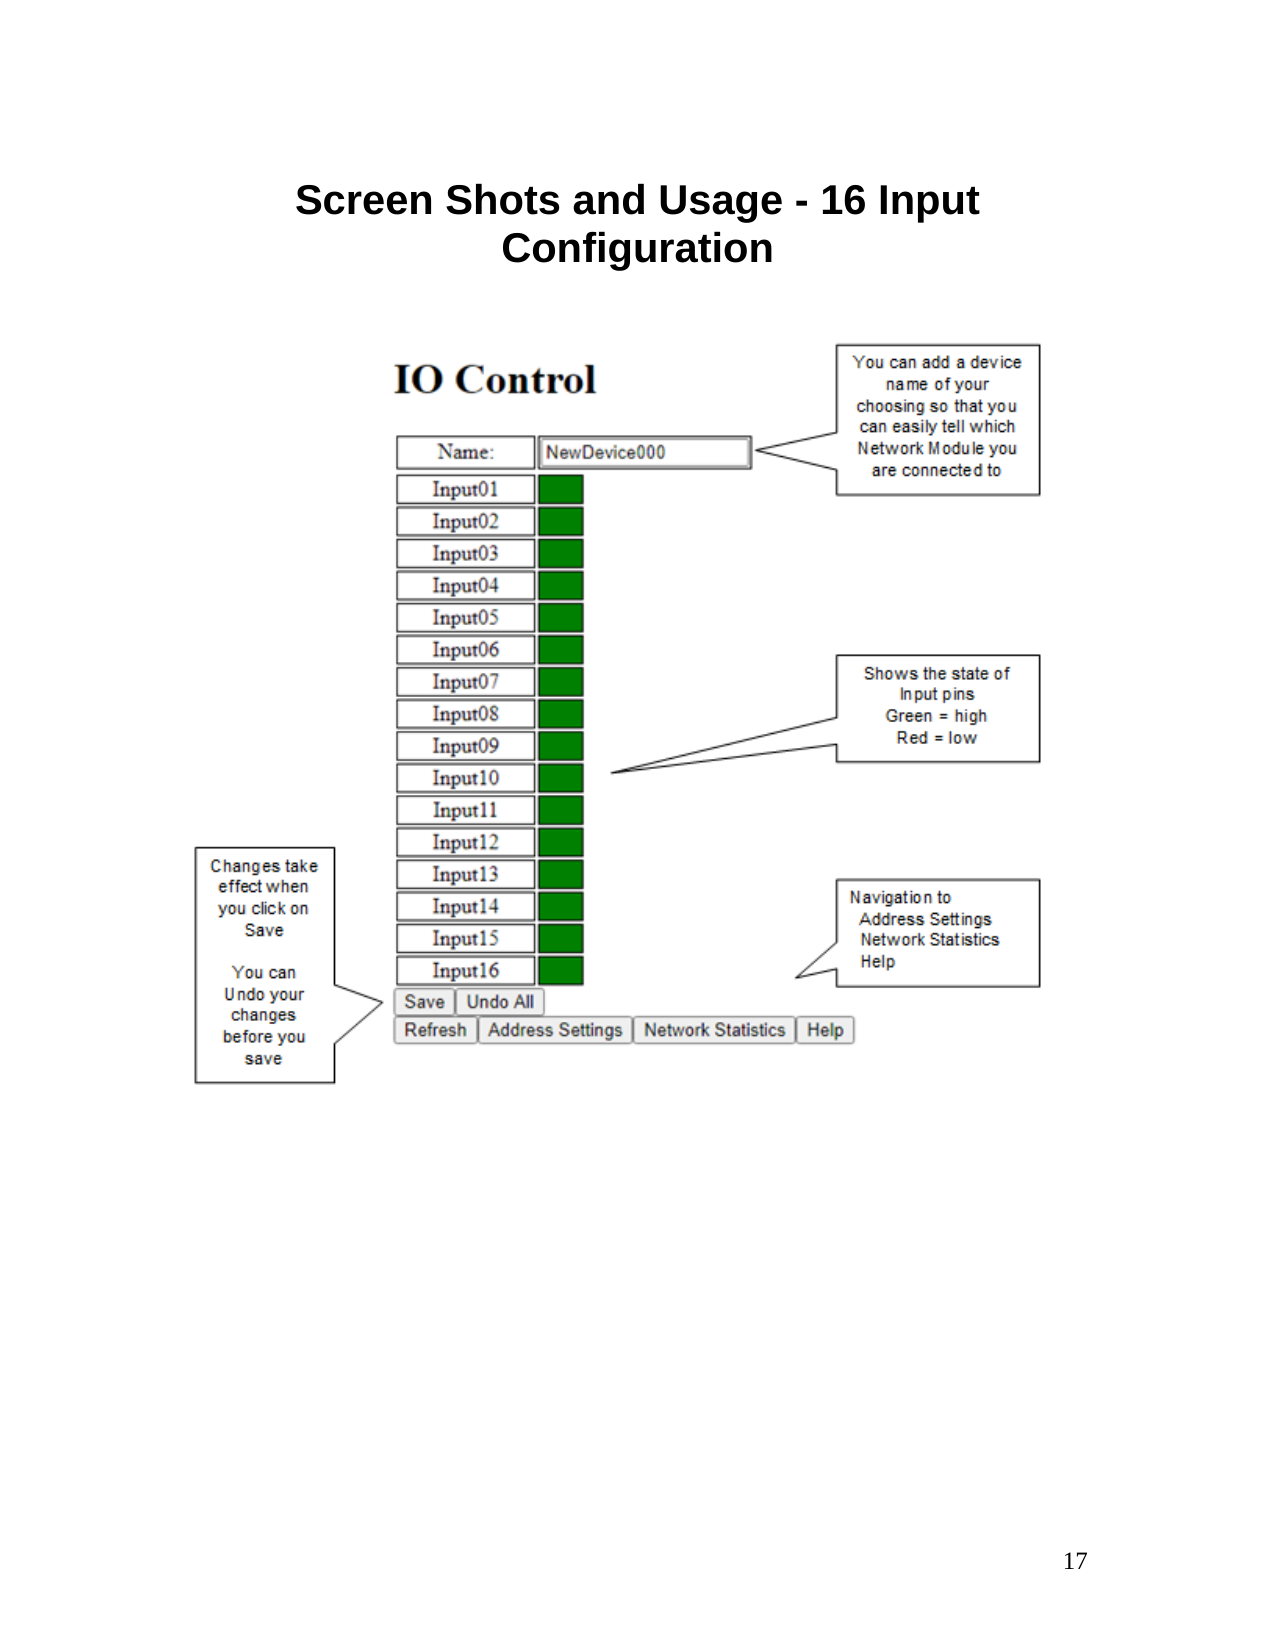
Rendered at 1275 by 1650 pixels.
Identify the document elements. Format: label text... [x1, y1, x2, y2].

subtitle Screen Shots and Usage - 16 Input Configuration [187, 175, 1087, 271]
picture [187, 334, 1047, 1096]
